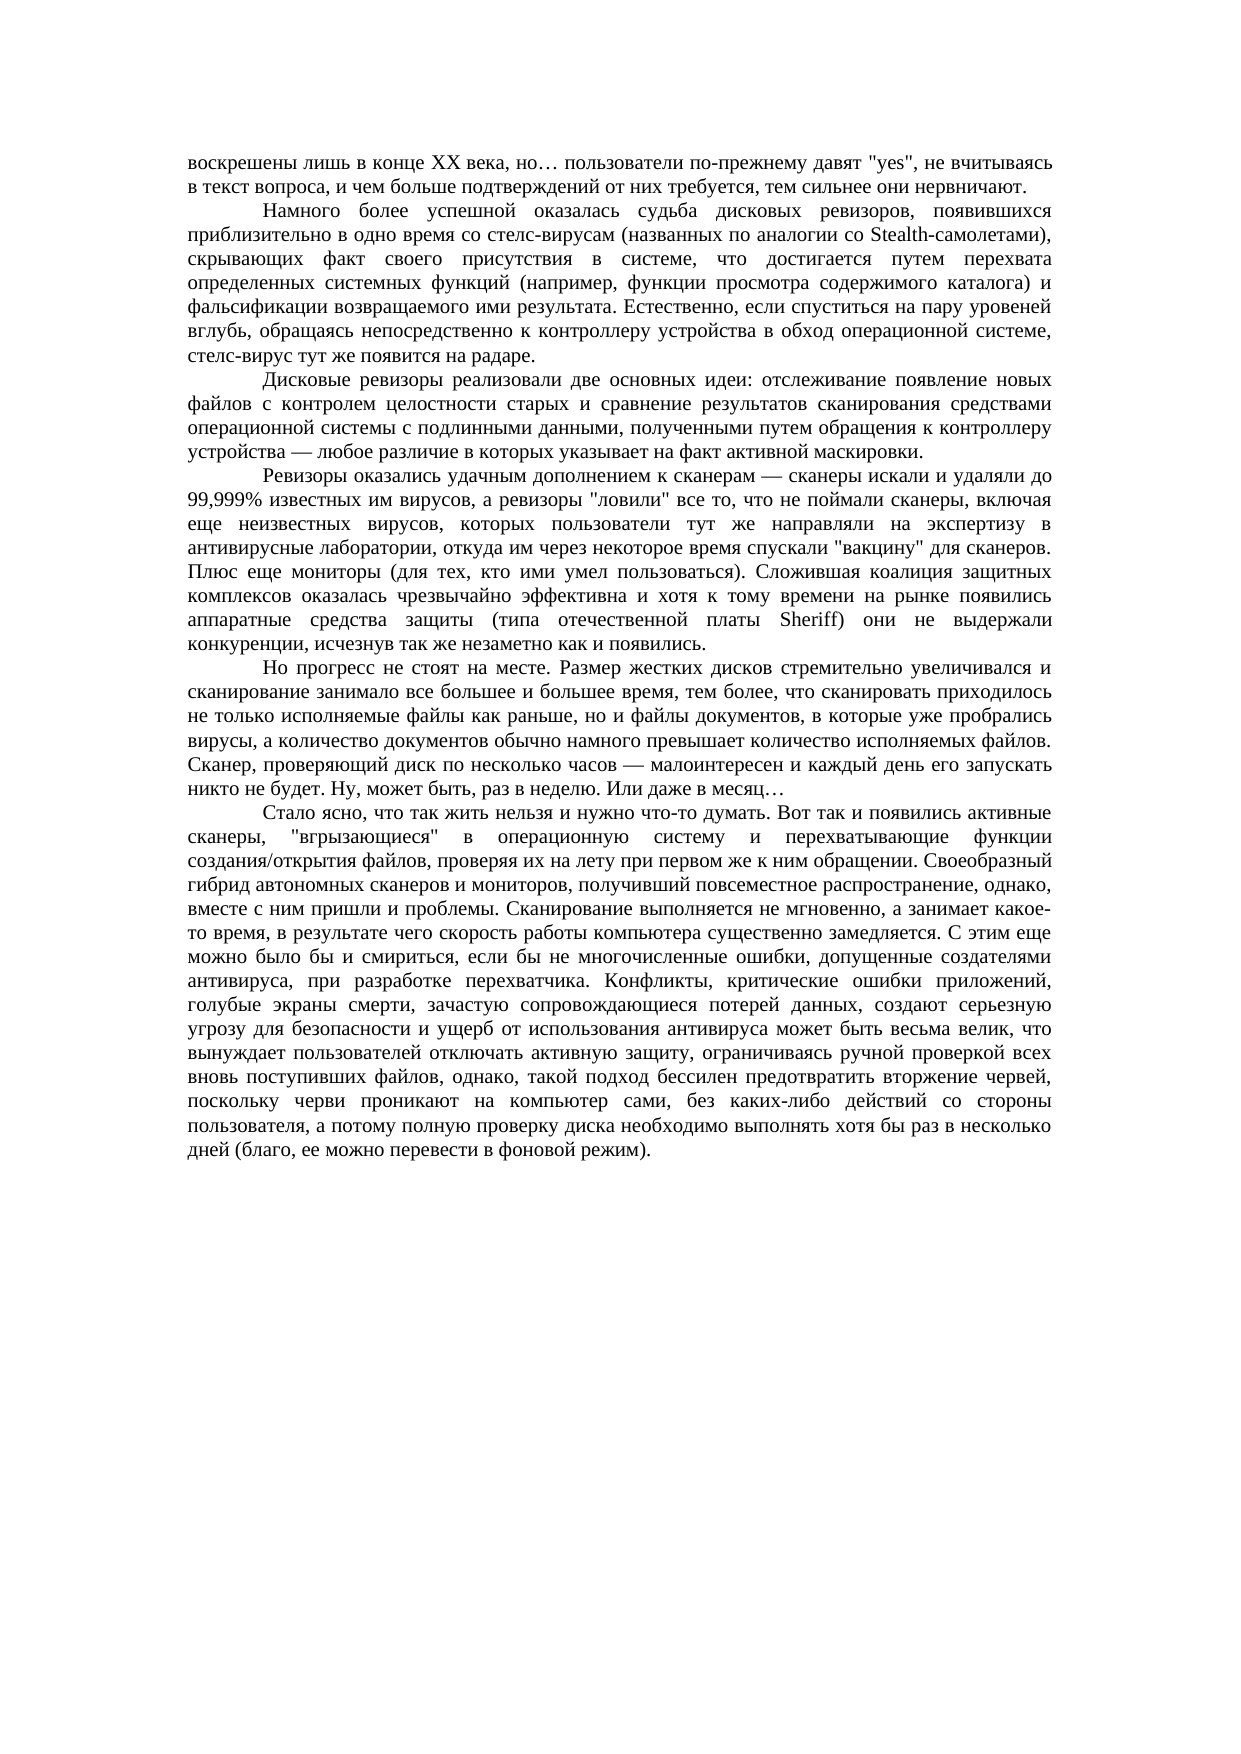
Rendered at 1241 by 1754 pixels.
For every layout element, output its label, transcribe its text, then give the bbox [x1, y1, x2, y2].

text Стало ясно, что так жить нельзя и нужно что-то думать. Вот так и появились активные сканеры, "вгрызающиеся" в операционную систему и перехватывающие функции создания/открытия файлов, проверяя их на лету при первом же к ним обращении. Своеобразный гибрид автономных сканеров и мониторов, получивший повсеместное распространение, однако, вместе с ним пришли и проблемы. Сканирование выполняется не мгновенно, а занимает какое-то время, в результате чего скорость работы компьютера существенно замедляется. С этим еще можно было бы и смириться, если бы не многочисленные ошибки, допущенные создателями антивируса, при разработке перехватчика. Конфликты, критические ошибки приложений, голубые экраны смерти, зачастую сопровождающиеся потерей данных, создают серьезную угрозу для безопасности и ущерб от использования антивируса может быть весьма велик, что вынуждает пользователей отключать активную защиту, ограничиваясь ручной проверкой всех вновь поступивших файлов, однако, такой подход бессилен предотвратить вторжение червей, поскольку черви проникают на компьютер сами, без каких-либо действий со стороны пользователя, а потому полную проверку диска необходимо выполнять хотя бы раз в несколько дней (благо, ее можно перевести в фоновой режим). [187, 800, 1053, 1161]
text Намного более успешной оказалась судьба дисковых ревизоров, появившихся приблизительно в одно время со стелс-вирусам (названных по аналогии со Stealth-самолетами), скрывающих факт своего присутствия в системе, что достигается путем перехвата определенных системных функций (например, функции просмотра содержимого каталога) и фальсификации возвращаемого ими результата. Естественно, если спуститься на пару уровеней вглубь, обращаясь непосредственно к контроллеру устройства в обход операционной системе, стелс-вирус тут же появится на радаре. [187, 198, 1053, 367]
text Ревизоры оказались удачным дополнением к сканерам — сканеры искали и удаляли до 99,999% известных им вирусов, а ревизоры "ловили" все то, что не поймали сканеры, включая еще неизвестных вирусов, которых пользователи тут же направляли на экспертизу в антивирусные лаборатории, откуда им через некоторое время спускали "вакцину" для сканеров. Плюс еще мониторы (для тех, кто ими умел пользоваться). Сложившая коалиция защитных комплексов оказалась чрезвычайно эффективна и хотя к тому времени на рынке появились аппаратные средства защиты (типа отечественной платы Sheriff) они не выдержали конкуренции, исчезнув так же незаметно как и появились. [187, 463, 1053, 655]
text воскрешены лишь в конце XX века, но… пользователи по-прежнему давят "yes", не вчитываясь в текст вопроса, и чем больше подтверждений от них требуется, тем сильнее они нервничают. [187, 150, 1053, 198]
text Но прогресс не стоят на месте. Размер жестких дисков стремительно увеличивался и сканирование занимало все большее и большее время, тем более, что сканировать приходилось не только исполняемые файлы как раньше, но и файлы документов, в которые уже пробрались вирусы, а количество документов обычно намного превышает количество исполняемых файлов. Сканер, проверяющий диск по несколько часов — малоинтересен и каждый день его запускать никто не будет. Ну, может быть, раз в неделю. Или даже в месяц… [187, 655, 1053, 800]
text Дисковые ревизоры реализовали две основных идеи: отслеживание появление новых файлов с контролем целостности старых и сравнение результатов сканирования средствами операционной системы с подлинными данными, полученными путем обращения к контроллеру устройства — любое различие в которых указывает на факт активной маскировки. [187, 367, 1053, 463]
